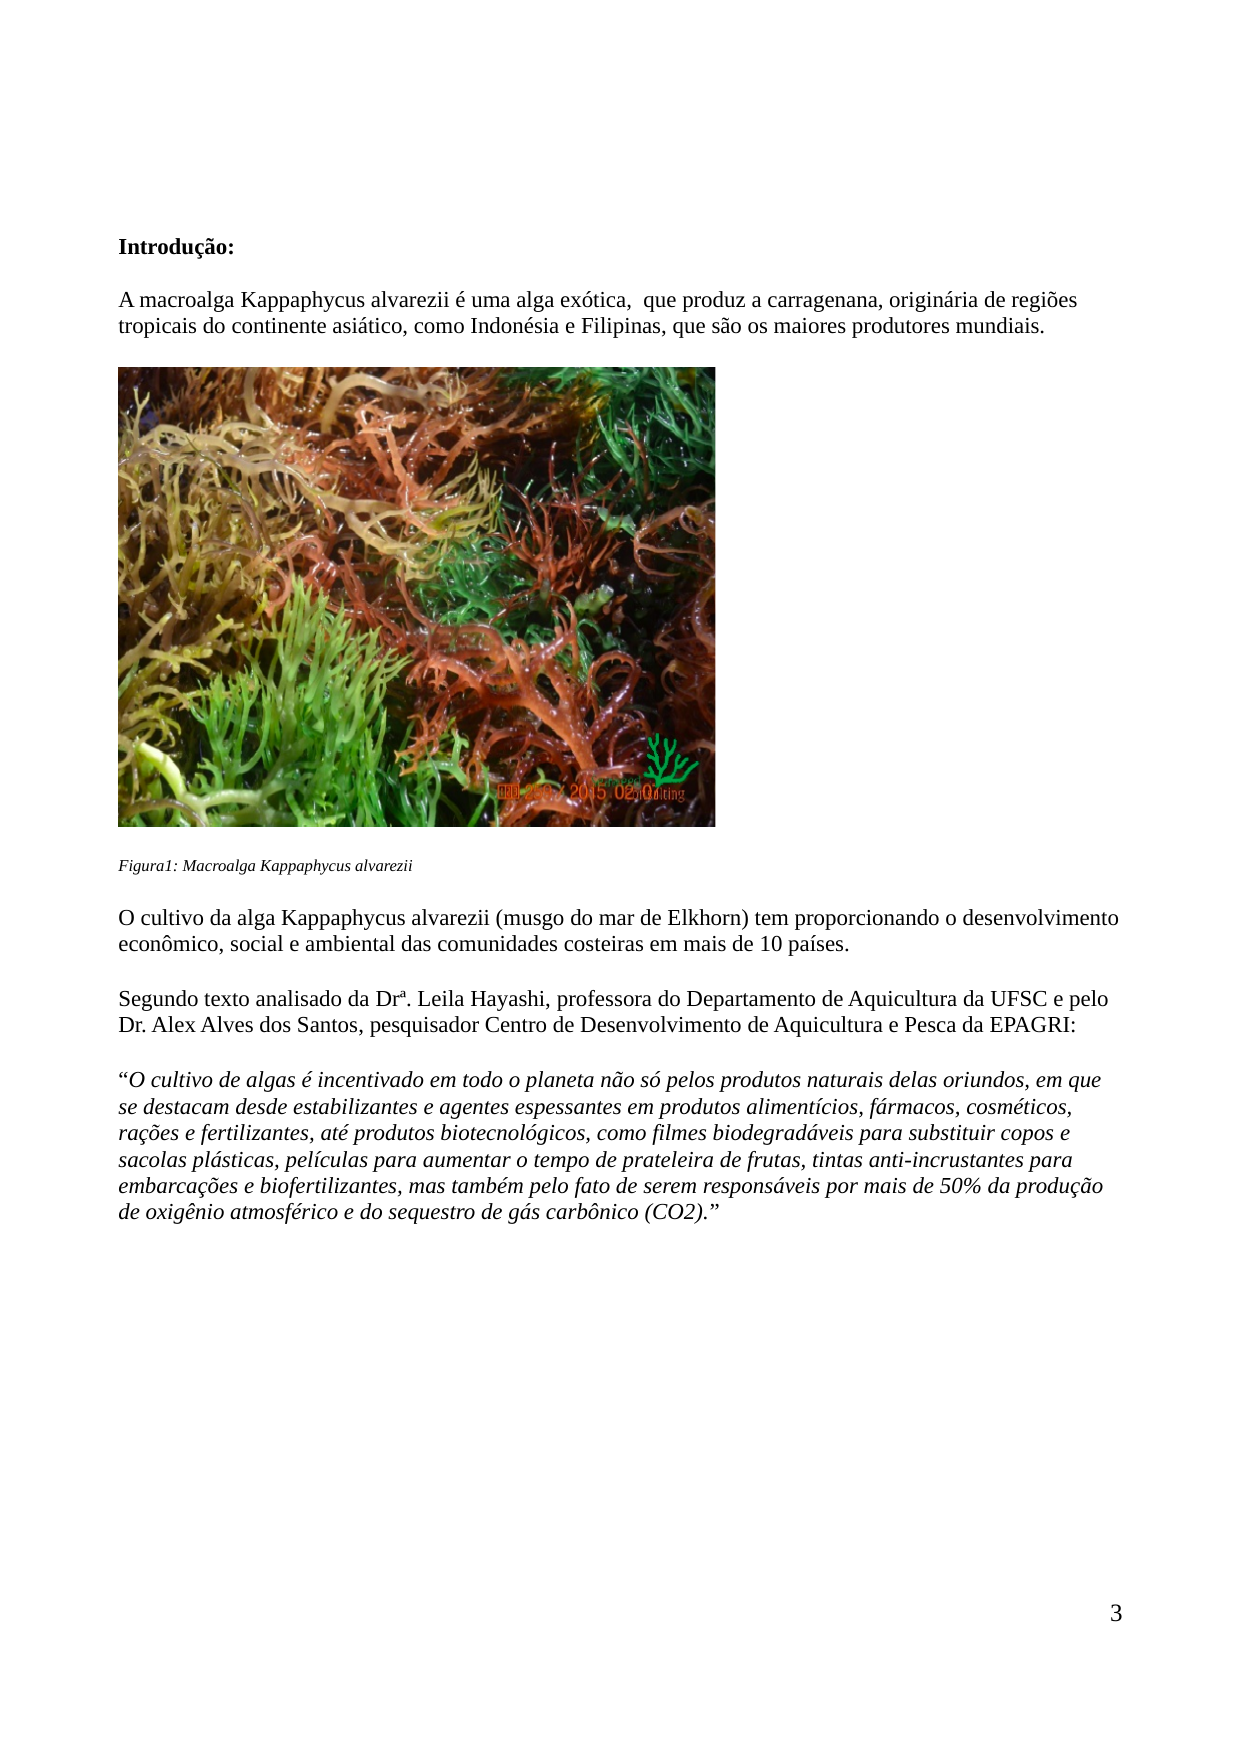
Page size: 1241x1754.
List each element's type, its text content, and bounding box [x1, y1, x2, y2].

text Segundo texto analisado da Drª. Leila Hayashi, professora do Departamento de Aquicultura da UFSC e pelo Dr. Alex Alves dos Santos, pesquisador Centro de Desenvolvimento de Aquicultura e Pesca da EPAGRI: [118, 985, 1122, 1038]
text 3 [118, 1598, 1122, 1627]
text “O cultivo de algas é incentivado em todo o planeta não só pelos produtos naturais delas oriundos, em que se destacam desde estabilizantes e agentes espessantes em produtos alimentícios, fármacos, cosméticos, rações e fertilizantes, até produtos biotecnológicos, como filmes biodegradáveis para substituir copos e sacolas plásticas, películas para aumentar o tempo de prateleira de frutas, tintas anti-incrustantes para embarcações e biofertilizantes, mas também pelo fato de serem responsáveis por mais de 50% da produção de oxigênio atmosférico e do sequestro de gás carbônico (CO2).” [118, 1067, 1122, 1225]
text Figura1: Macroalga Kappaphycus alvarezii [118, 856, 1122, 875]
text A macroalga Kappaphycus alvarezii é uma alga exótica, que produz a carragenana, originária de regiões tropicais do continente asiático, como Indonésia e Filipinas, que são os maiores produtores mundiais. [118, 286, 1122, 338]
picture [118, 367, 716, 827]
text Introdução: [118, 233, 1122, 259]
text O cultivo da alga Kappaphycus alvarezii (musgo do mar de Elkhorn) tem proporcionando o desenvolvimento econômico, social e ambiental das comunidades costeiras em mais de 10 países. [118, 904, 1122, 956]
